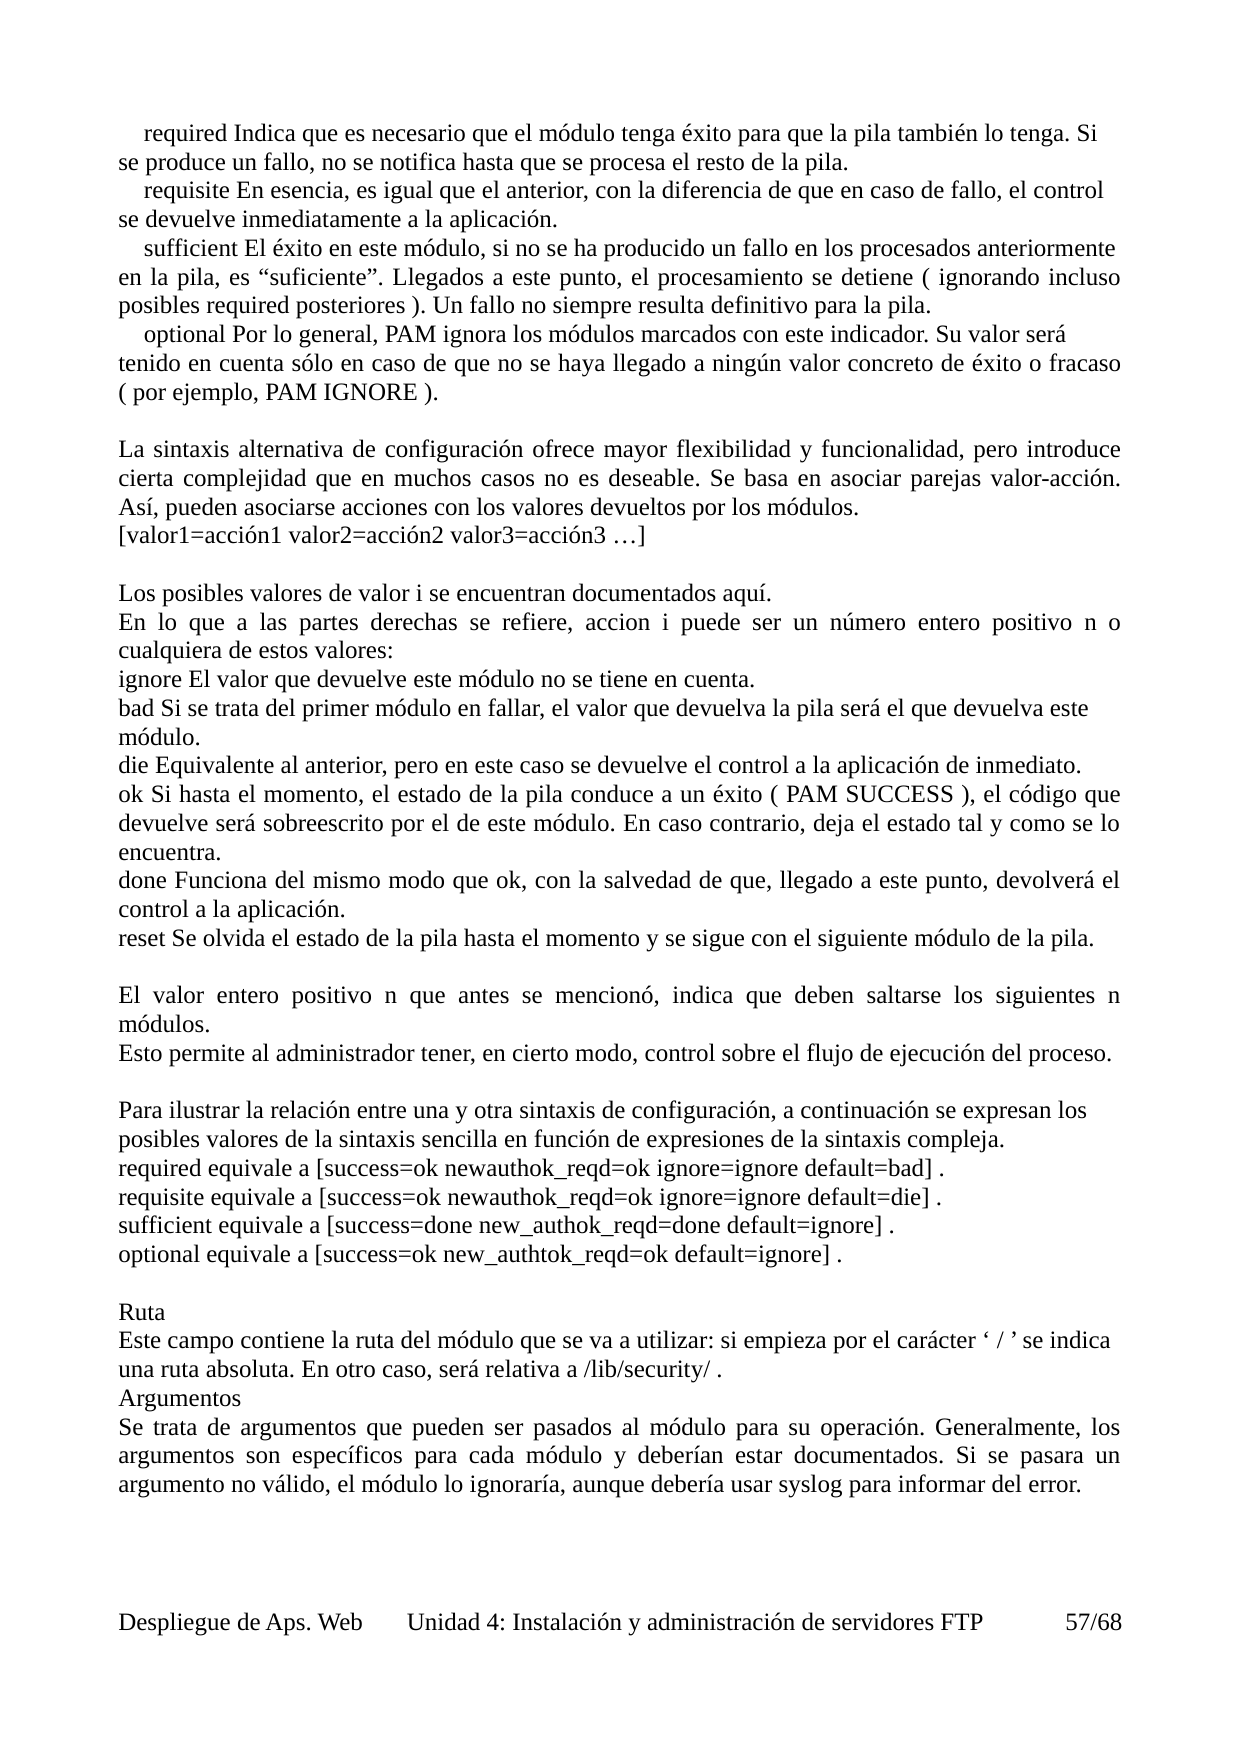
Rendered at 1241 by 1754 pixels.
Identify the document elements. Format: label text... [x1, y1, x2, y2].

text La sintaxis alternativa de configuración ofrece mayor flexibilidad y funcionalidad, pero introduce cierta complejidad que en muchos casos no es deseable. Se basa en asociar parejas valor-acción. Así, pueden asociarse acciones con los valores devueltos por los módulos. [118, 434, 1122, 521]
text  sufficient El éxito en este módulo, si no se ha producido un fallo en los procesados anteriormente [118, 233, 1122, 262]
text Los posibles valores de valor i se encuentran documentados aquí. [118, 578, 1122, 607]
text requisite equivale a [success=ok newauthok_reqd=ok ignore=ignore default=die] . [118, 1182, 1122, 1211]
text El valor entero positivo n que antes se mencionó, indica que deben saltarse los siguientes n módulos. [118, 981, 1122, 1038]
text Ruta [118, 1297, 1122, 1326]
text [valor1=acción1 valor2=acción2 valor3=acción3 …] [118, 521, 1122, 549]
text Argumentos [118, 1383, 1122, 1412]
text  optional Por lo general, PAM ignora los módulos marcados con este indicador. Su valor será [118, 319, 1122, 348]
text reset Se olvida el estado de la pila hasta el momento y se sigue con el siguiente módulo de la pila. [118, 923, 1122, 952]
text die Equivalente al anterior, pero en este caso se devuelve el control a la aplicación de inmediato. [118, 751, 1122, 779]
text tenido en cuenta sólo en caso de que no se haya llegado a ningún valor concreto de éxito o fracaso ( por ejemplo, PAM IGNORE ). [118, 348, 1122, 406]
text sufficient equivale a [success=done new_authok_reqd=done default=ignore] . [118, 1211, 1122, 1239]
text ok Si hasta el momento, el estado de la pila conduce a un éxito ( PAM SUCCESS ), el código que devuelve será sobreescrito por el de este módulo. En caso contrario, deja el estado tal y como se lo encuentra. [118, 779, 1122, 866]
text módulo. [118, 722, 1122, 751]
text  required Indica que es necesario que el módulo tenga éxito para que la pila también lo tenga. Si [118, 118, 1122, 147]
text bad Si se trata del primer módulo en fallar, el valor que devuelva la pila será el que devuelva este [118, 693, 1122, 722]
text required equivale a [success=ok newauthok_reqd=ok ignore=ignore default=bad] . [118, 1153, 1122, 1182]
text ignore El valor que devuelve este módulo no se tiene en cuenta. [118, 664, 1122, 693]
text en la pila, es “suficiente”. Llegados a este punto, el procesamiento se detiene ( ignorando incluso posibles required posteriores ). Un fallo no siempre resulta definitivo para la pila. [118, 262, 1122, 319]
text done Funciona del mismo modo que ok, con la salvedad de que, llegado a este punto, devolverá el control a la aplicación. [118, 866, 1122, 923]
text una ruta absoluta. En otro caso, será relativa a /lib/security/ . [118, 1354, 1122, 1383]
text Este campo contiene la ruta del módulo que se va a utilizar: si empieza por el carácter ‘ / ’ se indica [118, 1326, 1122, 1354]
text posibles valores de la sintaxis sencilla en función de expresiones de la sintaxis compleja. [118, 1124, 1122, 1153]
text optional equivale a [success=ok new_authtok_reqd=ok default=ignore] . [118, 1239, 1122, 1268]
text Para ilustrar la relación entre una y otra sintaxis de configuración, a continuación se expresan los [118, 1096, 1122, 1124]
text  requisite En esencia, es igual que el anterior, con la diferencia de que en caso de fallo, el control [118, 176, 1122, 204]
text Esto permite al administrador tener, en cierto modo, control sobre el flujo de ejecución del proceso. [118, 1038, 1122, 1067]
text se produce un fallo, no se notifica hasta que se procesa el resto de la pila. [118, 147, 1122, 176]
text En lo que a las partes derechas se refiere, accion i puede ser un número entero positivo n o cualquiera de estos valores: [118, 607, 1122, 664]
text Se trata de argumentos que pueden ser pasados al módulo para su operación. Generalmente, los argumentos son específicos para cada módulo y deberían estar documentados. Si se pasara un argumento no válido, el módulo lo ignoraría, aunque debería usar syslog para informar del error. [118, 1412, 1122, 1498]
text se devuelve inmediatamente a la aplicación. [118, 204, 1122, 233]
